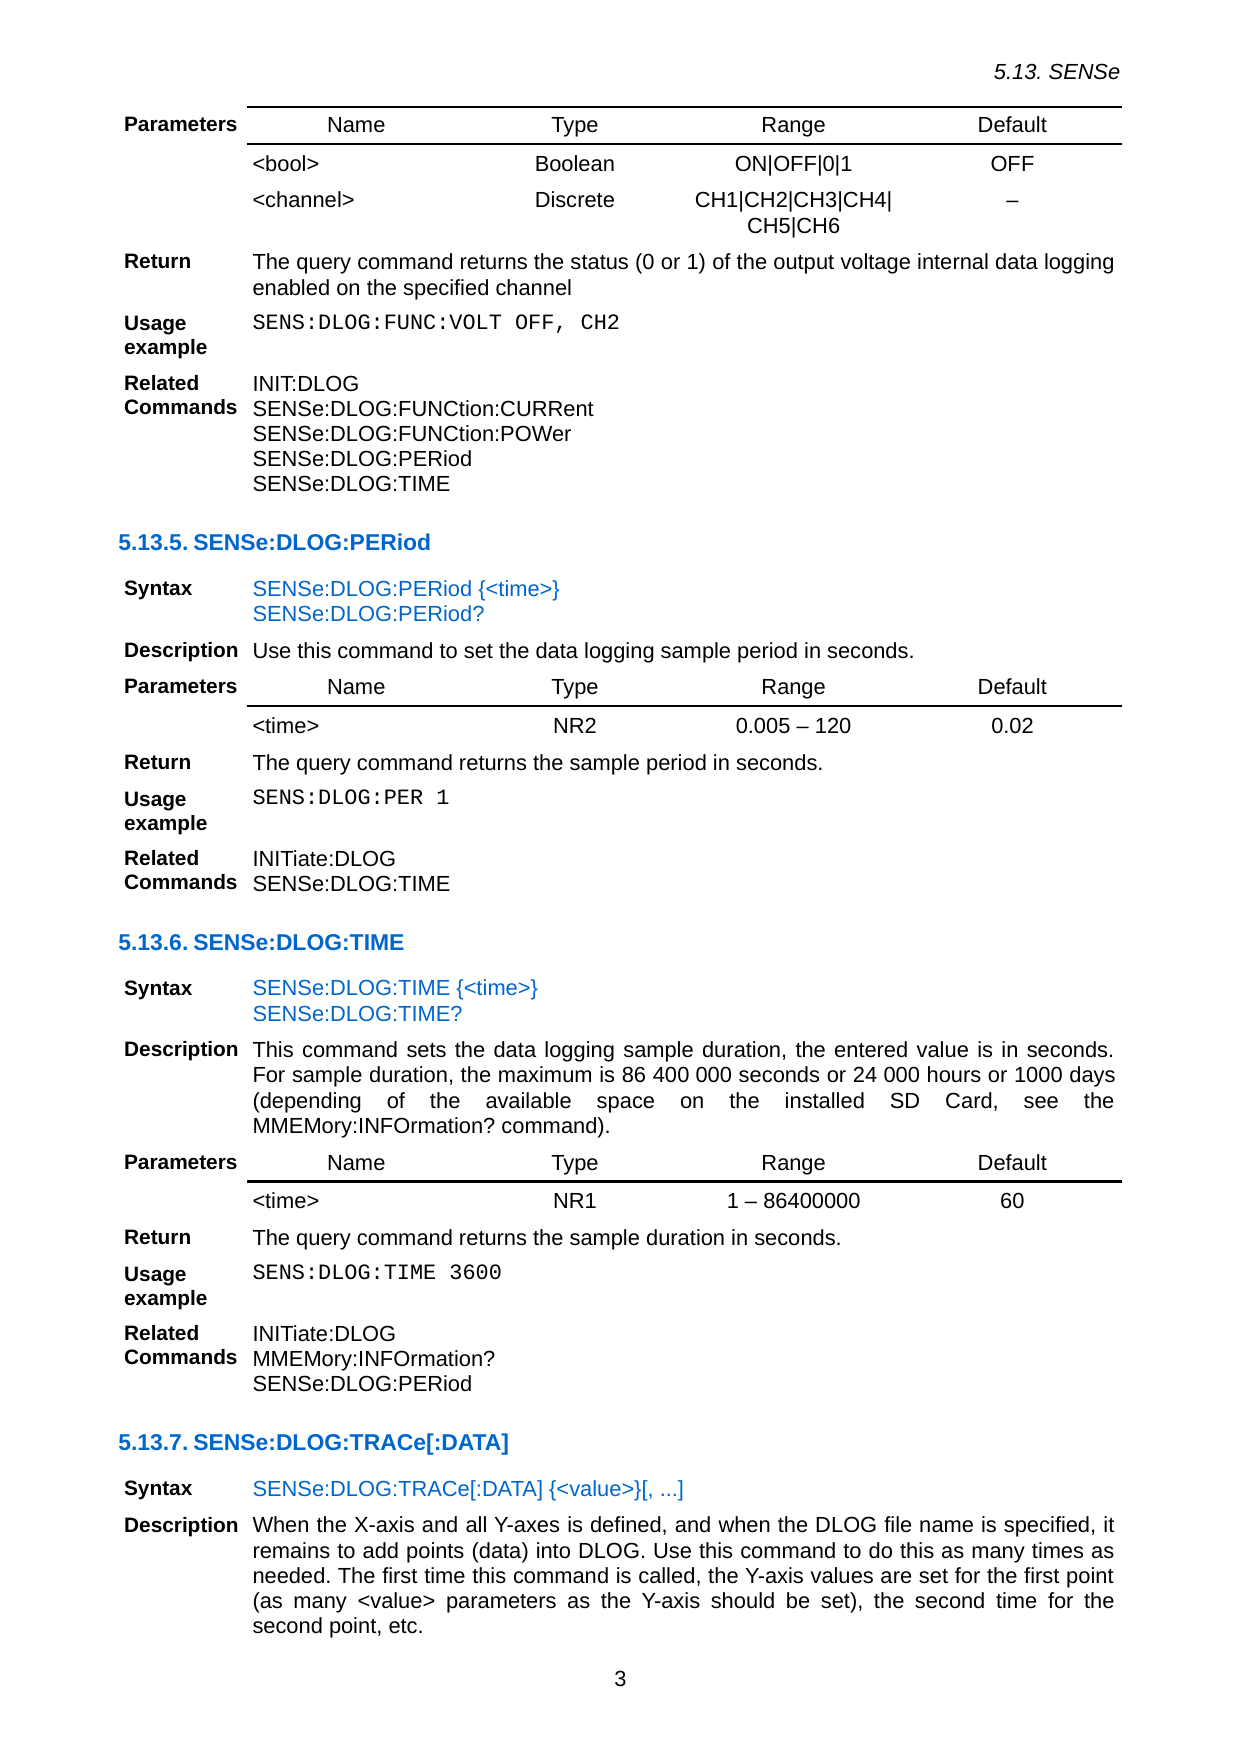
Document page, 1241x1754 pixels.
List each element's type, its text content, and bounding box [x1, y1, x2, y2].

table_cell Discrete [465, 182, 684, 243]
table_cell Return [118, 744, 247, 781]
table_cell SENS:DLOG:PER 1 [247, 781, 1122, 840]
table_cell Usage example [118, 305, 247, 365]
table_cell Usage example [118, 781, 247, 840]
table_cell – [903, 182, 1122, 243]
table_cell Type [465, 669, 684, 705]
table_cell 1 – 86400000 [684, 1183, 903, 1219]
table_header SENSe:DLOG:TRACe[:DATA] {<value>}[, ...] [247, 1470, 1122, 1507]
table_cell <time> [247, 707, 465, 744]
table_cell Related Commands [118, 365, 247, 502]
table_cell Parameters [118, 669, 247, 744]
table_cell CH1|CH2|CH3|CH4|CH5|CH6 [684, 182, 903, 243]
table_cell Related Commands [118, 840, 247, 902]
table_cell Range [684, 108, 903, 143]
table_cell Return [118, 1219, 247, 1256]
table_cell 0.02 [903, 707, 1122, 744]
table_cell Default [903, 669, 1122, 705]
table_cell ON|OFF|0|1 [684, 145, 903, 182]
table_header SENSe:DLOG:PERiod {<time>} SENSe:DLOG:PERiod? [247, 570, 1122, 632]
table_header SENSe:DLOG:TIME {<time>} SENSe:DLOG:TIME? [247, 970, 1122, 1031]
subtitle SENSe:DLOG:TRACe[:DATA] [118, 1429, 1122, 1455]
table_cell Related Commands [118, 1315, 247, 1402]
table_cell The query command returns the status (0 or 1) of the output voltage internal data logging enabled on the specified channel [247, 244, 1122, 305]
table_cell Description [118, 1031, 247, 1144]
subtitle SENSe:DLOG:PERiod [118, 529, 1122, 555]
table_cell 60 [903, 1183, 1122, 1219]
table_cell Parameters [118, 106, 247, 243]
table_cell When the X-axis and all Y-axes is defined, and when the DLOG file name is specified, it remains to add points (data) into DLOG. Use this command to do this as many times as needed. The first time this command is called, the Y-axis values are set for the first point (as many <value> parameters as the Y-axis should be set), the second time for the second point, etc. [247, 1507, 1122, 1644]
table_cell Range [684, 669, 903, 705]
table_cell This command sets the data logging sample duration, the entered value is in seconds. For sample duration, the maximum is 86 400 000 seconds or 24 000 hours or 1000 days (depending of the available space on the installed SD Card, see the MMEMory:INFOrmation? command). [247, 1031, 1122, 1144]
table_cell Name [247, 108, 465, 143]
table_cell INIT:DLOG SENSe:DLOG:FUNCtion:CURRent SENSe:DLOG:FUNCtion:POWer SENSe:DLOG:PERiod SENSe:DLOG:TIME [247, 365, 1122, 502]
table_cell Type [465, 108, 684, 143]
table_cell <time> [247, 1183, 465, 1219]
table_cell Name [247, 1144, 465, 1180]
table_cell <bool> [247, 145, 465, 182]
table_cell <channel> [247, 182, 465, 243]
table_cell Description [118, 632, 247, 668]
table_cell Type [465, 1144, 684, 1180]
table_cell Boolean [465, 145, 684, 182]
table_cell INITiate:DLOG SENSe:DLOG:TIME [247, 840, 1122, 902]
table_cell Parameters [118, 1144, 247, 1219]
subtitle SENSe:DLOG:TIME [118, 928, 1122, 955]
table_cell 0.005 – 120 [684, 707, 903, 744]
table_cell Name [247, 669, 465, 705]
table_cell Return [118, 244, 247, 305]
table_header Syntax [118, 1470, 247, 1507]
table_cell Range [684, 1144, 903, 1180]
table_cell Usage example [118, 1256, 247, 1315]
table_cell Default [903, 108, 1122, 143]
table_cell Description [118, 1507, 247, 1644]
table_cell SENS:DLOG:FUNC:VOLT OFF, CH2 [247, 305, 1122, 365]
table_cell OFF [903, 145, 1122, 182]
table_cell The query command returns the sample period in seconds. [247, 744, 1122, 781]
table_cell The query command returns the sample duration in seconds. [247, 1219, 1122, 1256]
table_cell INITiate:DLOG MMEMory:INFOrmation? SENSe:DLOG:PERiod [247, 1315, 1122, 1402]
table_header Syntax [118, 970, 247, 1031]
table_cell SENS:DLOG:TIME 3600 [247, 1256, 1122, 1315]
table_cell Default [903, 1144, 1122, 1180]
table_cell Use this command to set the data logging sample period in seconds. [247, 632, 1122, 668]
table_cell NR1 [465, 1183, 684, 1219]
table_header Syntax [118, 570, 247, 632]
table_cell NR2 [465, 707, 684, 744]
